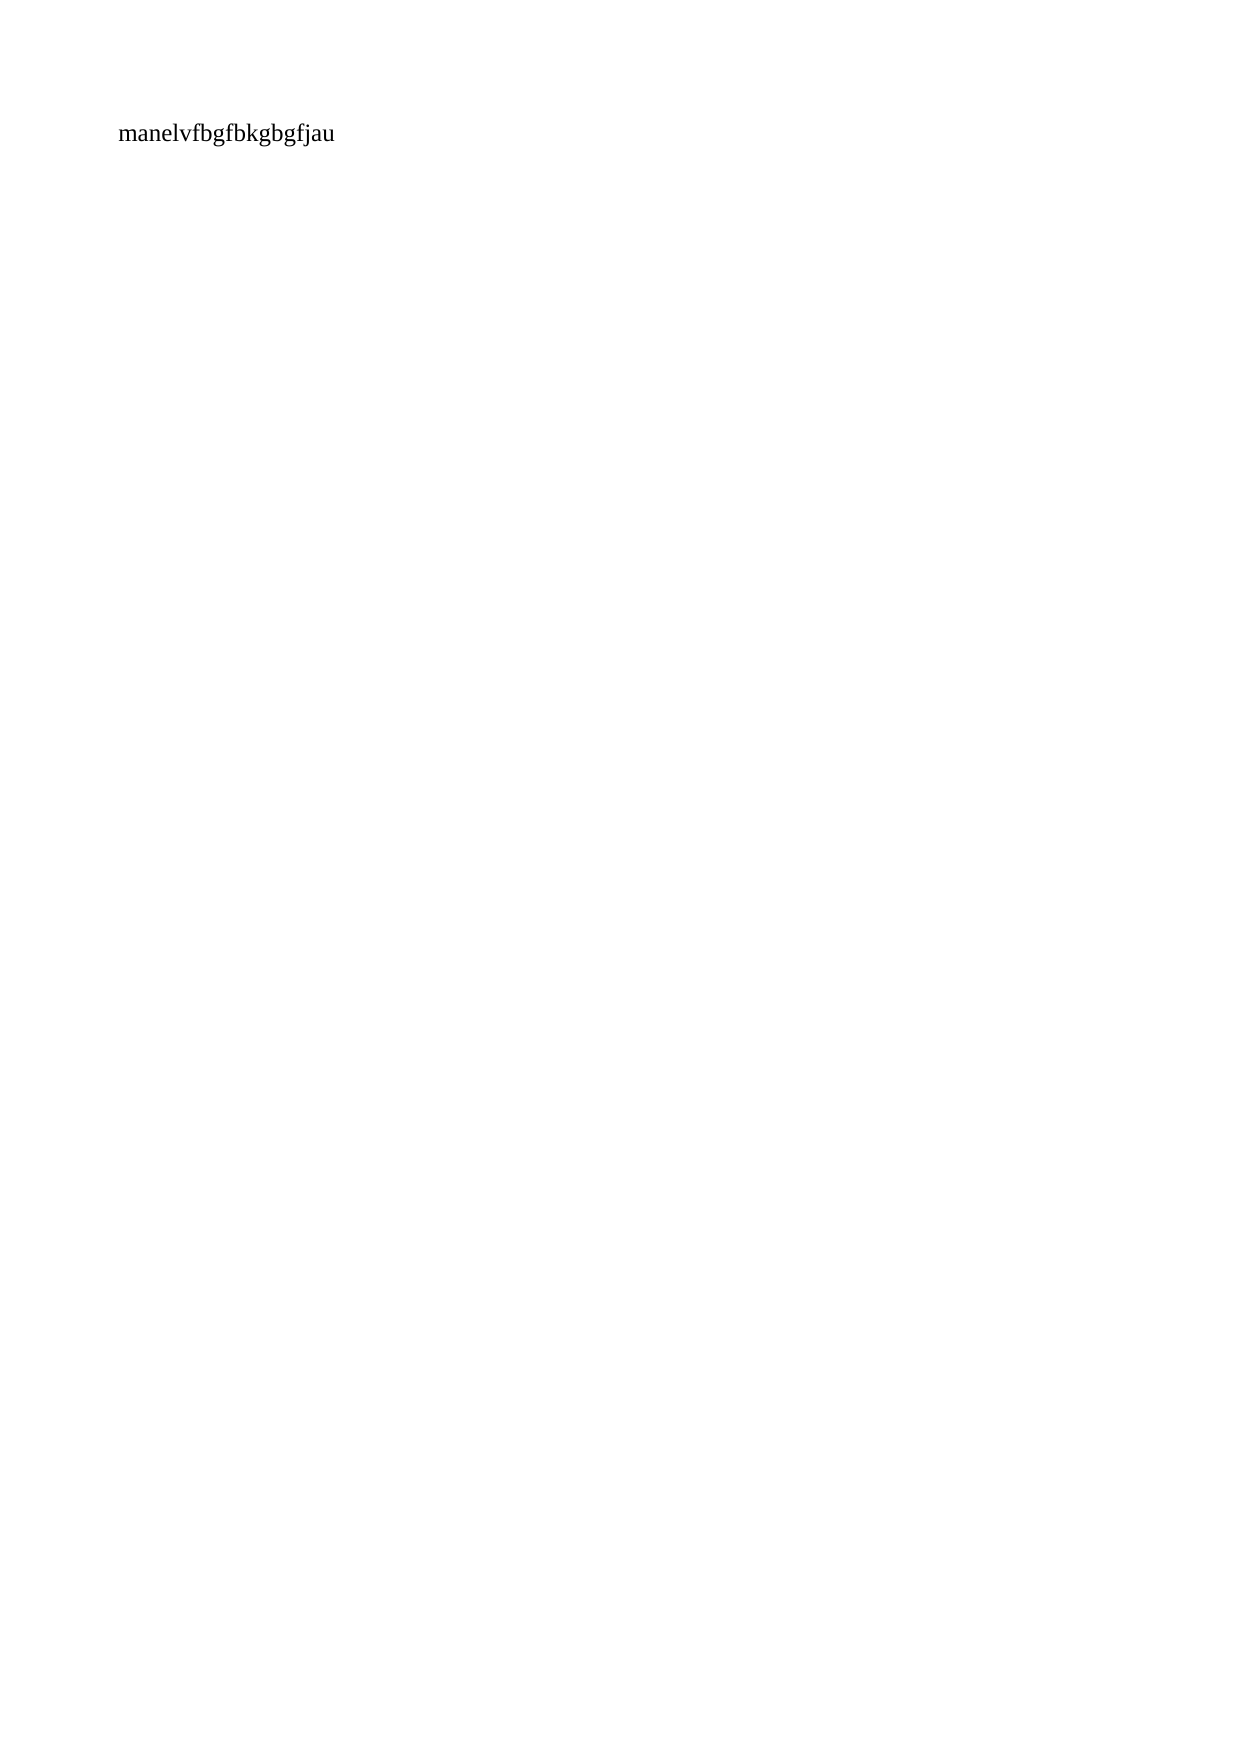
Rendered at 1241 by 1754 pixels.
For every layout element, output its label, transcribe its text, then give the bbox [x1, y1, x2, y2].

text manelvfbgfbkgbgfjau [118, 118, 1122, 147]
